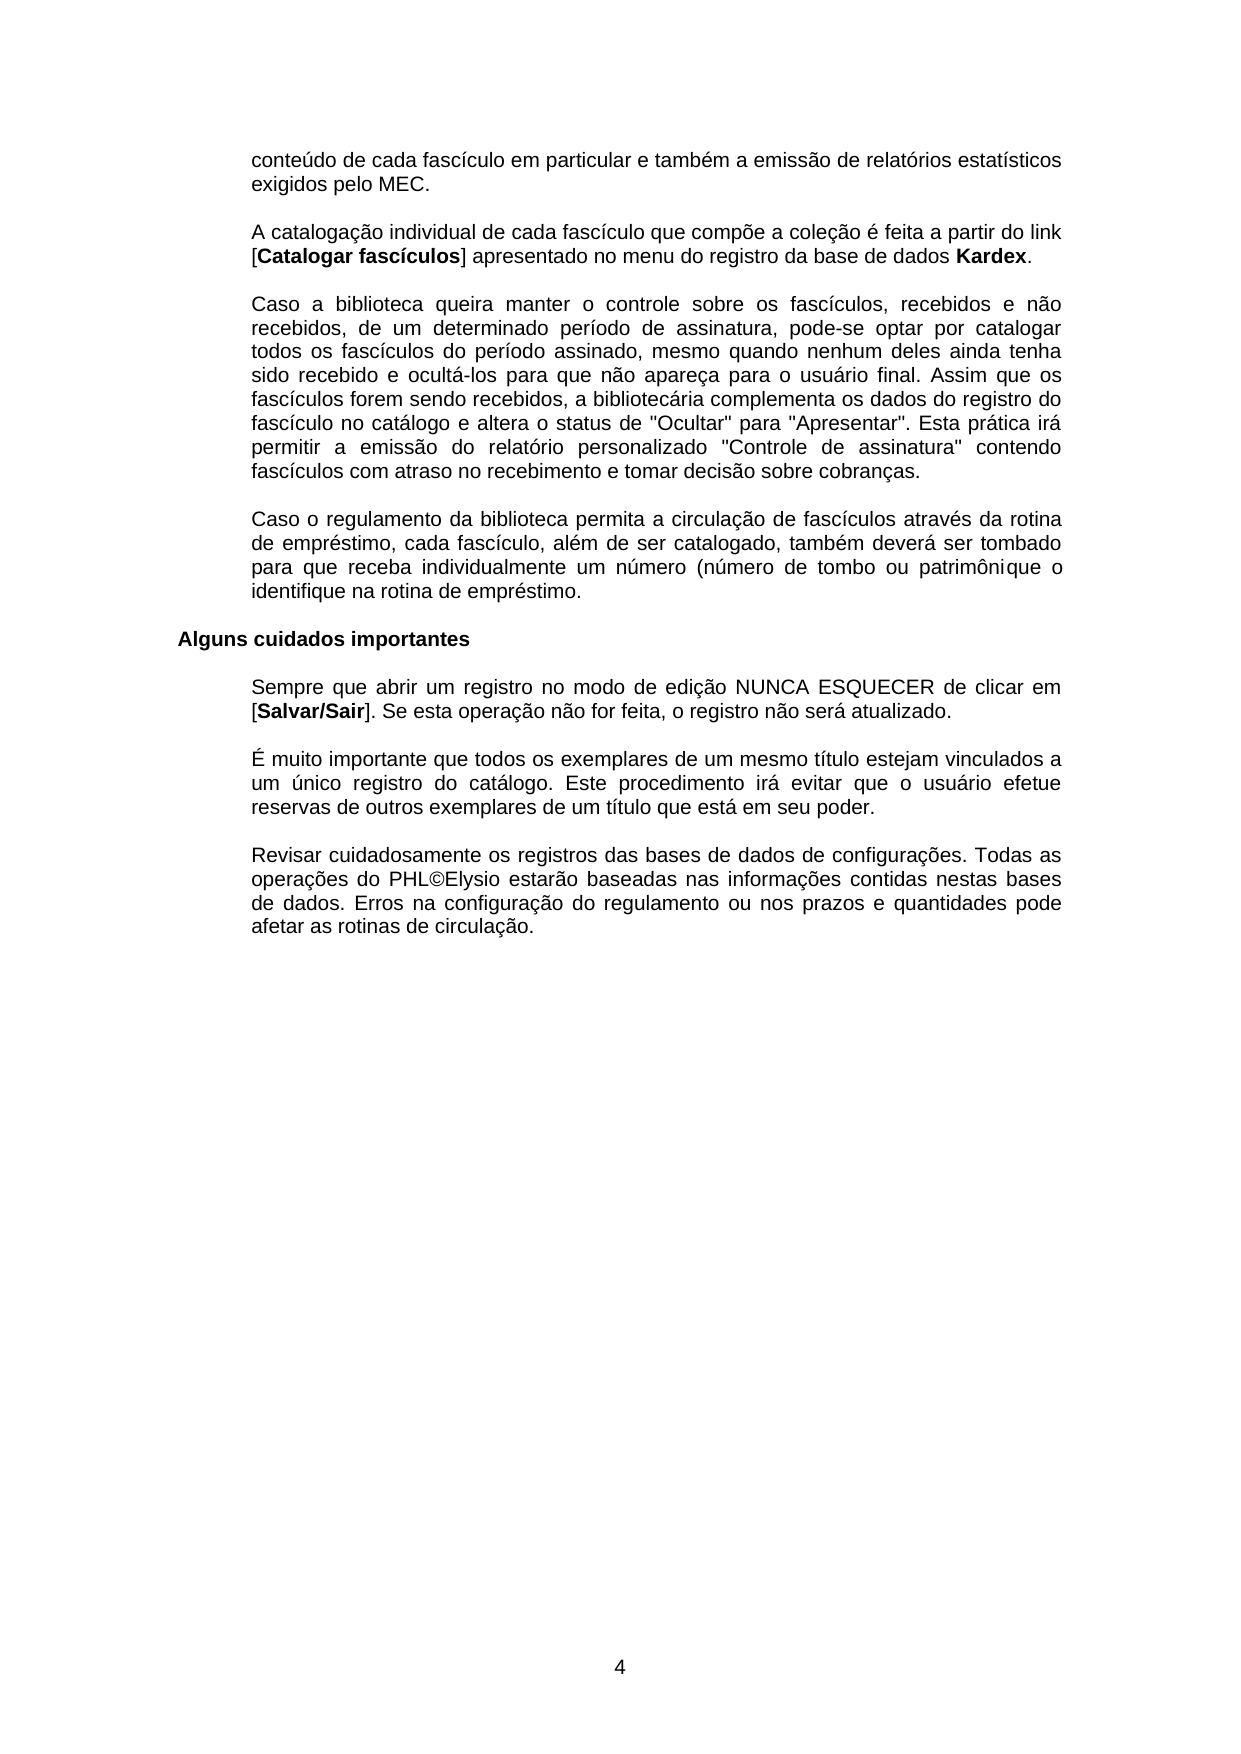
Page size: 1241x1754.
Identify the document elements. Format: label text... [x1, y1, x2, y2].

text É muito importante que todos os exemplares de um mesmo título estejam vinculados a um único registro do catálogo. Este procedimento irá evitar que o usuário efetue reservas de outros exemplares de um título que está em seu poder. [251, 747, 1063, 818]
text Sempre que abrir um registro no modo de edição NUNCA ESQUECER de clicar em [Salvar/Sair]. Se esta operação não for feita, o registro não será atualizado. [251, 675, 1063, 723]
text Alguns cuidados importantes [177, 627, 1063, 651]
text Caso o regulamento da biblioteca permita a circulação de fascículos através da rotina de empréstimo, cada fascículo, além de ser catalogado, também deverá ser tombado para que receba individualmente um número (número de tombo ou patrimônio) que o identifique na rotina de empréstimo. [251, 507, 1063, 603]
text A catalogação individual de cada fascículo que compõe a coleção é feita a partir do link [Catalogar fascículos] apresentado no menu do registro da base de dados Kardex. [251, 219, 1063, 267]
text conteúdo de cada fascículo em particular e também a emissão de relatórios estatísticos exigidos pelo MEC. [251, 148, 1063, 196]
text Caso a biblioteca queira manter o controle sobre os fascículos, recebidos e não recebidos, de um determinado período de assinatura, pode-se optar por catalogar todos os fascículos do período assinado, mesmo quando nenhum deles ainda tenha sido recebido e ocultá-los para que não apareça para o usuário final. Assim que os fascículos forem sendo recebidos, a bibliotecária complementa os dados do registro do fascículo no catálogo e altera o status de "Ocultar" para "Apresentar". Esta prática irá permitir a emissão do relatório personalizado "Controle de assinatura" contendo fascículos com atraso no recebimento e tomar decisão sobre cobranças. [251, 291, 1063, 483]
text Revisar cuidadosamente os registros das bases de dados de configurações. Todas as operações do PHL©Elysio estarão baseadas nas informações contidas nestas bases de dados. Erros na configuração do regulamento ou nos prazos e quantidades pode afetar as rotinas de circulação. [251, 842, 1063, 938]
